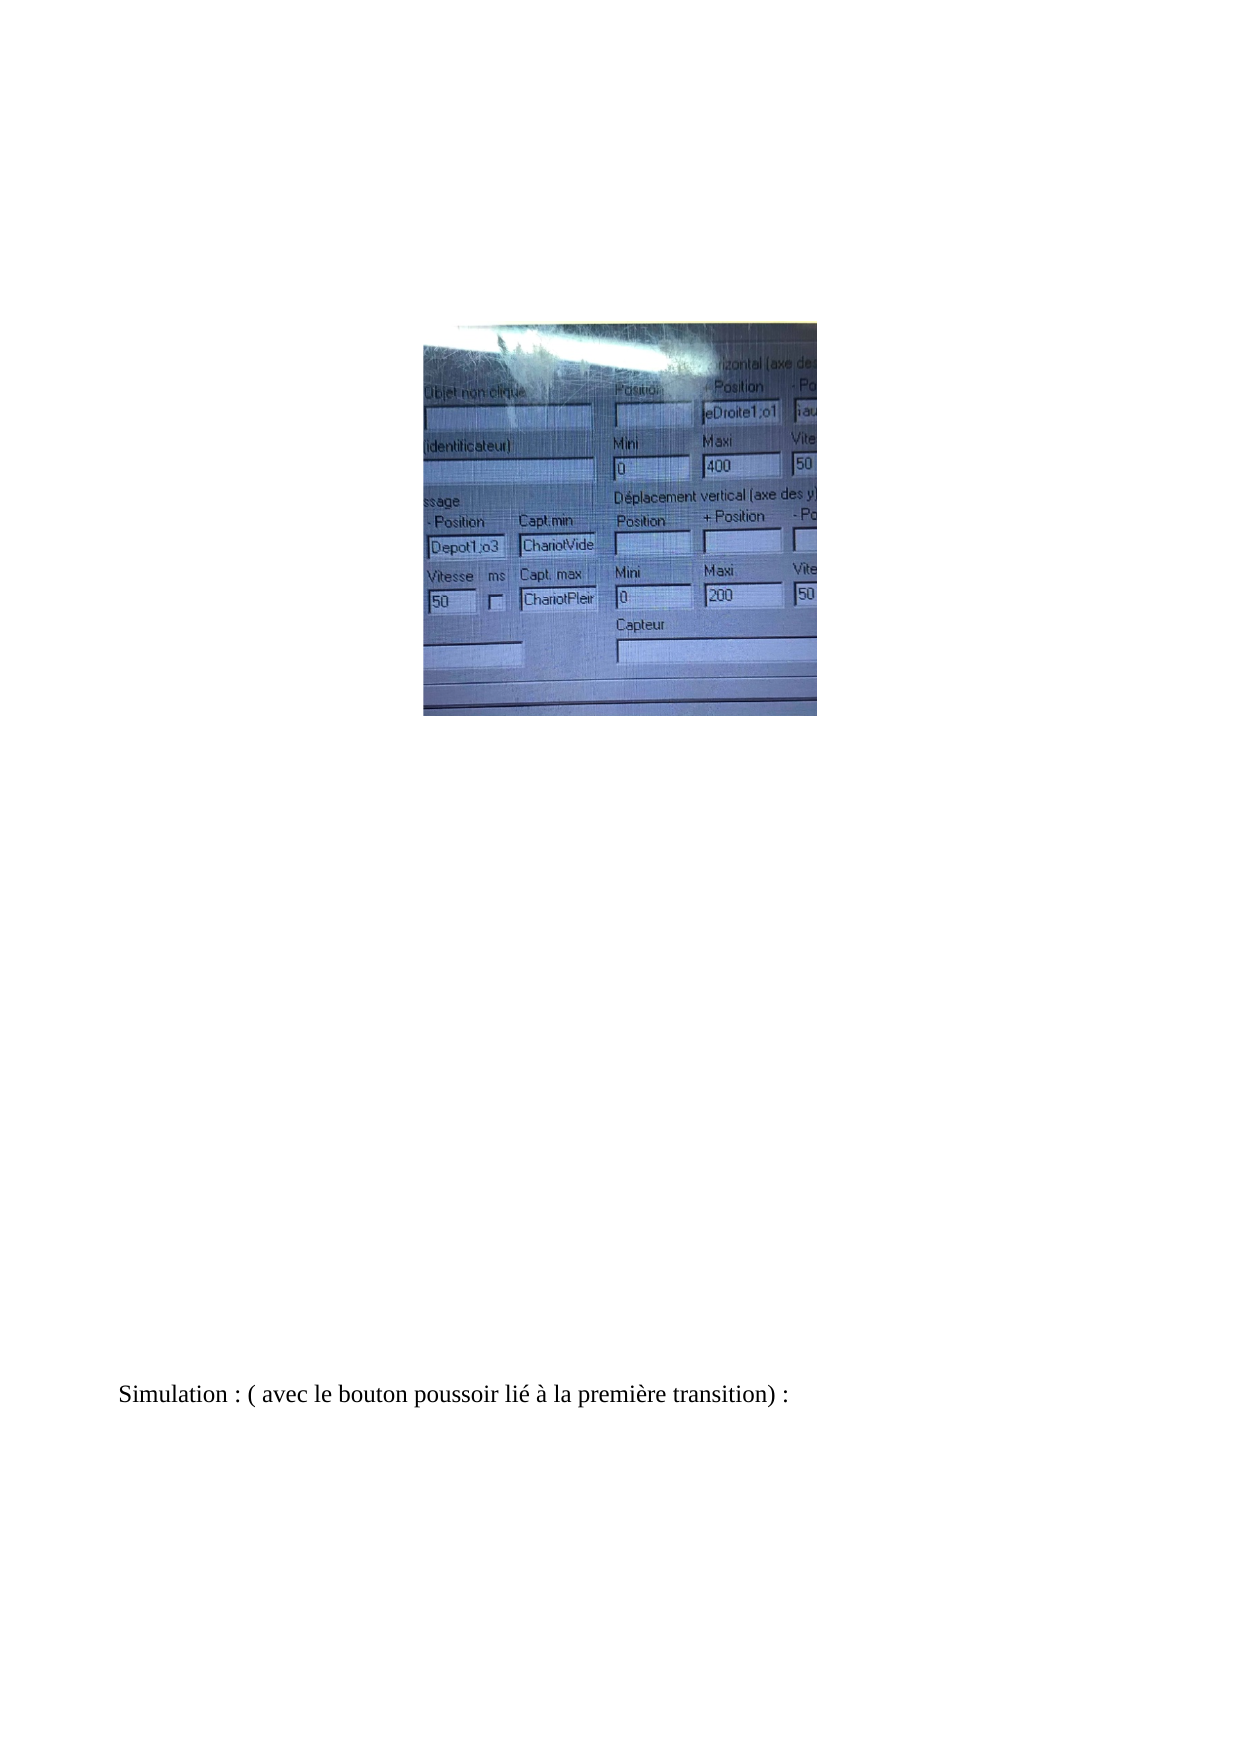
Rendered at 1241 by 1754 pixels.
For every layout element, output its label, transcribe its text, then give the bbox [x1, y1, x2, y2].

text Simulation : ( avec le bouton poussoir lié à la première transition) : [118, 1379, 1122, 1408]
